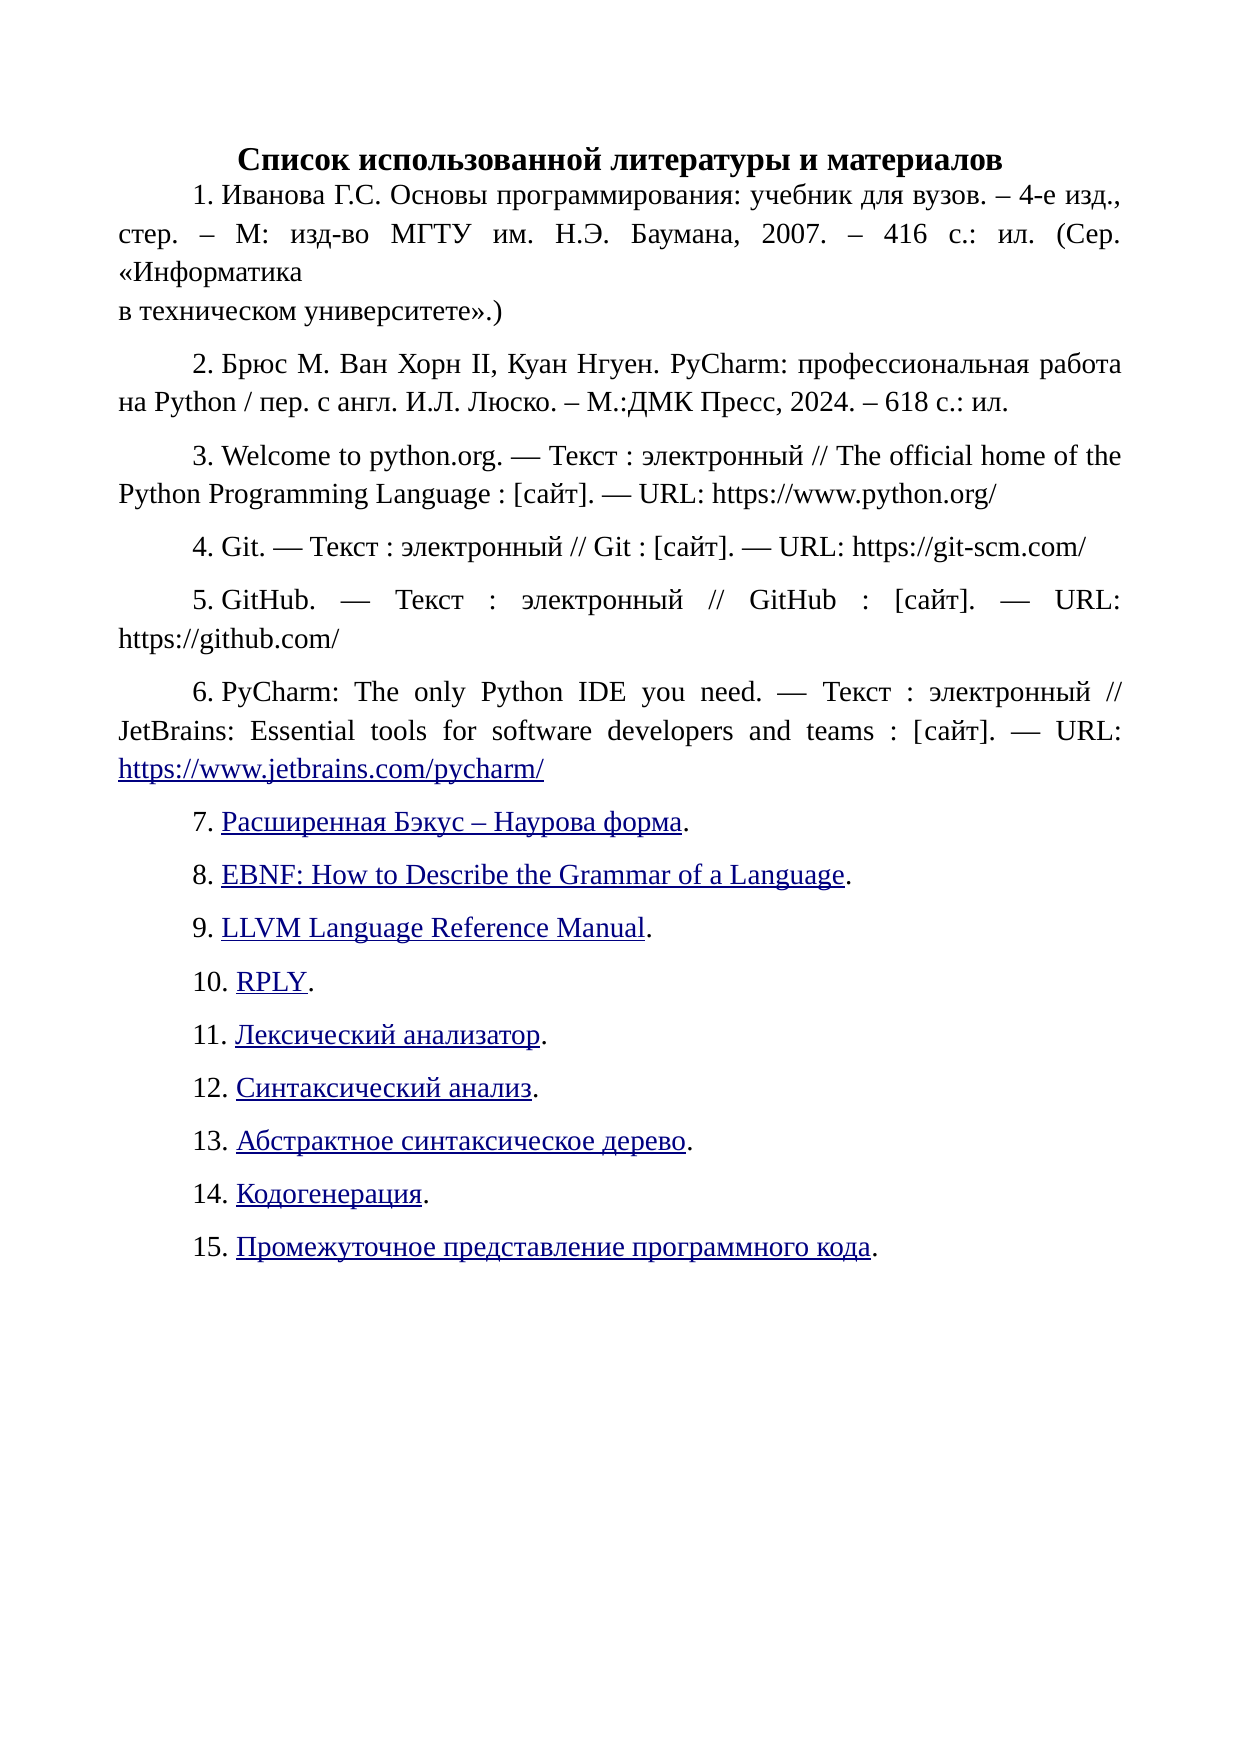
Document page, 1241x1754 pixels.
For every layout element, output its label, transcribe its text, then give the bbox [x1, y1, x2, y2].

list Брюс М. Ван Хорн II, Куан Нгуен. PyCharm: профессиональная работа на Python / пер. с англ. И.Л. Люско. – М.:ДМК Пресс, 2024. – 618 с.: ил. [118, 346, 1122, 418]
list EBNF: How to Describe the Grammar of a Language. [118, 857, 1122, 891]
list Welcome to python.org. — Текст : электронный // The official home of the Python Programming Language : [сайт]. — URL: https://www.python.org/ [118, 438, 1122, 510]
list Синтаксический анализ. [118, 1070, 1122, 1103]
list Git. — Текст : электронный // Git : [сайт]. — URL: https://git-scm.com/ [118, 529, 1122, 563]
subtitle Список использованной литературы и материалов [118, 139, 1122, 177]
list Абстрактное синтаксическое дерево. [118, 1123, 1122, 1157]
list Расширенная Бэкус – Наурова форма. [118, 804, 1122, 838]
list RPLY. [118, 964, 1122, 997]
list PyCharm: The only Python IDE you need. — Текст : электронный // JetBrains: Essential tools for software developers and teams : [сайт]. — URL: https://www.jetbrains.com/pycharm/ [118, 674, 1122, 785]
list Иванова Г.С. Основы программирования: учебник для вузов. – 4-е изд., стер. – М: изд-во МГТУ им. Н.Э. Баумана, 2007. – 416 с.: ил. (Сер. «Информатика в техническом университете».) [118, 177, 1122, 326]
list Кодогенерация. [118, 1176, 1122, 1210]
list GitHub. — Текст : электронный // GitHub : [сайт]. — URL: https://github.com/ [118, 582, 1122, 654]
list Лексический анализатор. [118, 1017, 1122, 1050]
list LLVM Language Reference Manual. [118, 911, 1122, 944]
list Промежуточное представление программного кода. [118, 1229, 1122, 1263]
